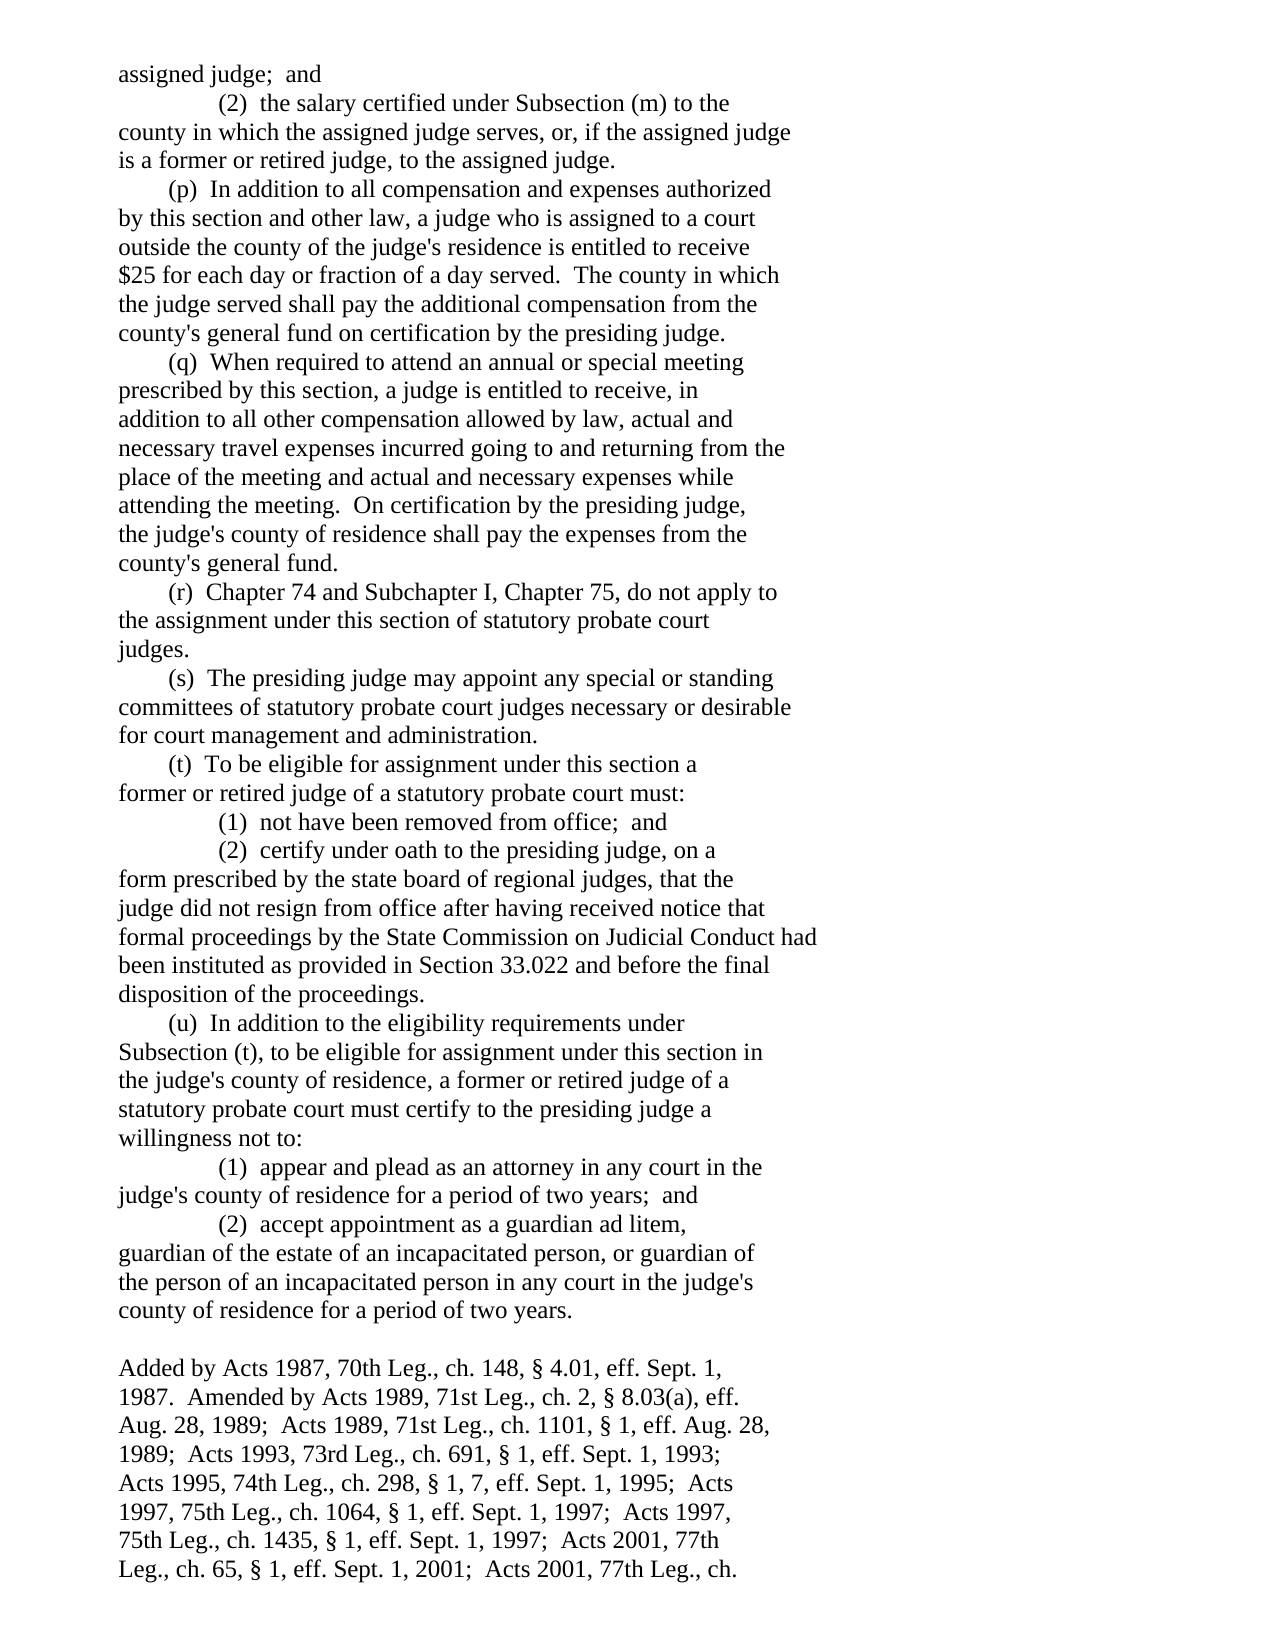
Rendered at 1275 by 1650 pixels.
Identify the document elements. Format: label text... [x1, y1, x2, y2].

text Subsection (t), to be eligible for assignment under this section in [118, 1037, 1216, 1065]
text (r) Chapter 74 and Subchapter I, Chapter 75, do not apply to [118, 577, 1216, 605]
text (1) appear and plead as an attorney in any court in the [118, 1152, 1216, 1180]
text form prescribed by the state board of regional judges, that the [118, 864, 1216, 893]
text the judge served shall pay the additional compensation from the [118, 289, 1216, 318]
text the judge's county of residence, a former or retired judge of a [118, 1065, 1216, 1094]
text (s) The presiding judge may appoint any special or standing [118, 663, 1216, 692]
text Acts 1995, 74th Leg., ch. 298, § 1, 7, eff. Sept. 1, 1995; Acts [118, 1468, 1216, 1497]
text former or retired judge of a statutory probate court must: [118, 778, 1216, 807]
text county's general fund on certification by the presiding judge. [118, 318, 1216, 347]
text county's general fund. [118, 548, 1216, 577]
text judge's county of residence for a period of two years; and [118, 1180, 1216, 1209]
text attending the meeting. On certification by the presiding judge, [118, 490, 1216, 519]
text county of residence for a period of two years. [118, 1295, 1216, 1324]
text Added by Acts 1987, 70th Leg., ch. 148, § 4.01, eff. Sept. 1, [118, 1353, 1216, 1382]
text 75th Leg., ch. 1435, § 1, eff. Sept. 1, 1997; Acts 2001, 77th [118, 1525, 1216, 1554]
text (q) When required to attend an annual or special meeting [118, 347, 1216, 375]
text (2) the salary certified under Subsection (m) to the [118, 88, 1216, 117]
text formal proceedings by the State Commission on Judicial Conduct had [118, 922, 1216, 950]
text (2) certify under oath to the presiding judge, on a [118, 835, 1216, 864]
text the assignment under this section of statutory probate court [118, 605, 1216, 634]
text been instituted as provided in Section 33.022 and before the final [118, 950, 1216, 979]
text assigned judge; and [118, 59, 1216, 88]
text county in which the assigned judge serves, or, if the assigned judge [118, 117, 1216, 145]
text statutory probate court must certify to the presiding judge a [118, 1094, 1216, 1123]
text committees of statutory probate court judges necessary or desirable [118, 692, 1216, 720]
text (u) In addition to the eligibility requirements under [118, 1008, 1216, 1037]
text necessary travel expenses incurred going to and returning from the [118, 433, 1216, 462]
text Aug. 28, 1989; Acts 1989, 71st Leg., ch. 1101, § 1, eff. Aug. 28, [118, 1410, 1216, 1439]
text guardian of the estate of an incapacitated person, or guardian of [118, 1238, 1216, 1267]
text (p) In addition to all compensation and expenses authorized [118, 174, 1216, 203]
text 1997, 75th Leg., ch. 1064, § 1, eff. Sept. 1, 1997; Acts 1997, [118, 1497, 1216, 1525]
text judge did not resign from office after having received notice that [118, 893, 1216, 922]
text willingness not to: [118, 1123, 1216, 1152]
text by this section and other law, a judge who is assigned to a court [118, 203, 1216, 232]
text (2) accept appointment as a guardian ad litem, [118, 1209, 1216, 1238]
text place of the meeting and actual and necessary expenses while [118, 462, 1216, 490]
text 1987. Amended by Acts 1989, 71st Leg., ch. 2, § 8.03(a), eff. [118, 1382, 1216, 1410]
text the person of an incapacitated person in any court in the judge's [118, 1267, 1216, 1295]
text (1) not have been removed from office; and [118, 807, 1216, 835]
text the judge's county of residence shall pay the expenses from the [118, 519, 1216, 548]
text disposition of the proceedings. [118, 979, 1216, 1008]
text judges. [118, 634, 1216, 663]
text addition to all other compensation allowed by law, actual and [118, 404, 1216, 433]
text $25 for each day or fraction of a day served. The county in which [118, 260, 1216, 289]
text (t) To be eligible for assignment under this section a [118, 749, 1216, 778]
text 1989; Acts 1993, 73rd Leg., ch. 691, § 1, eff. Sept. 1, 1993; [118, 1439, 1216, 1468]
text prescribed by this section, a judge is entitled to receive, in [118, 375, 1216, 404]
text outside the county of the judge's residence is entitled to receive [118, 232, 1216, 260]
text for court management and administration. [118, 720, 1216, 749]
text is a former or retired judge, to the assigned judge. [118, 145, 1216, 174]
text Leg., ch. 65, § 1, eff. Sept. 1, 2001; Acts 2001, 77th Leg., ch. [118, 1554, 1216, 1583]
